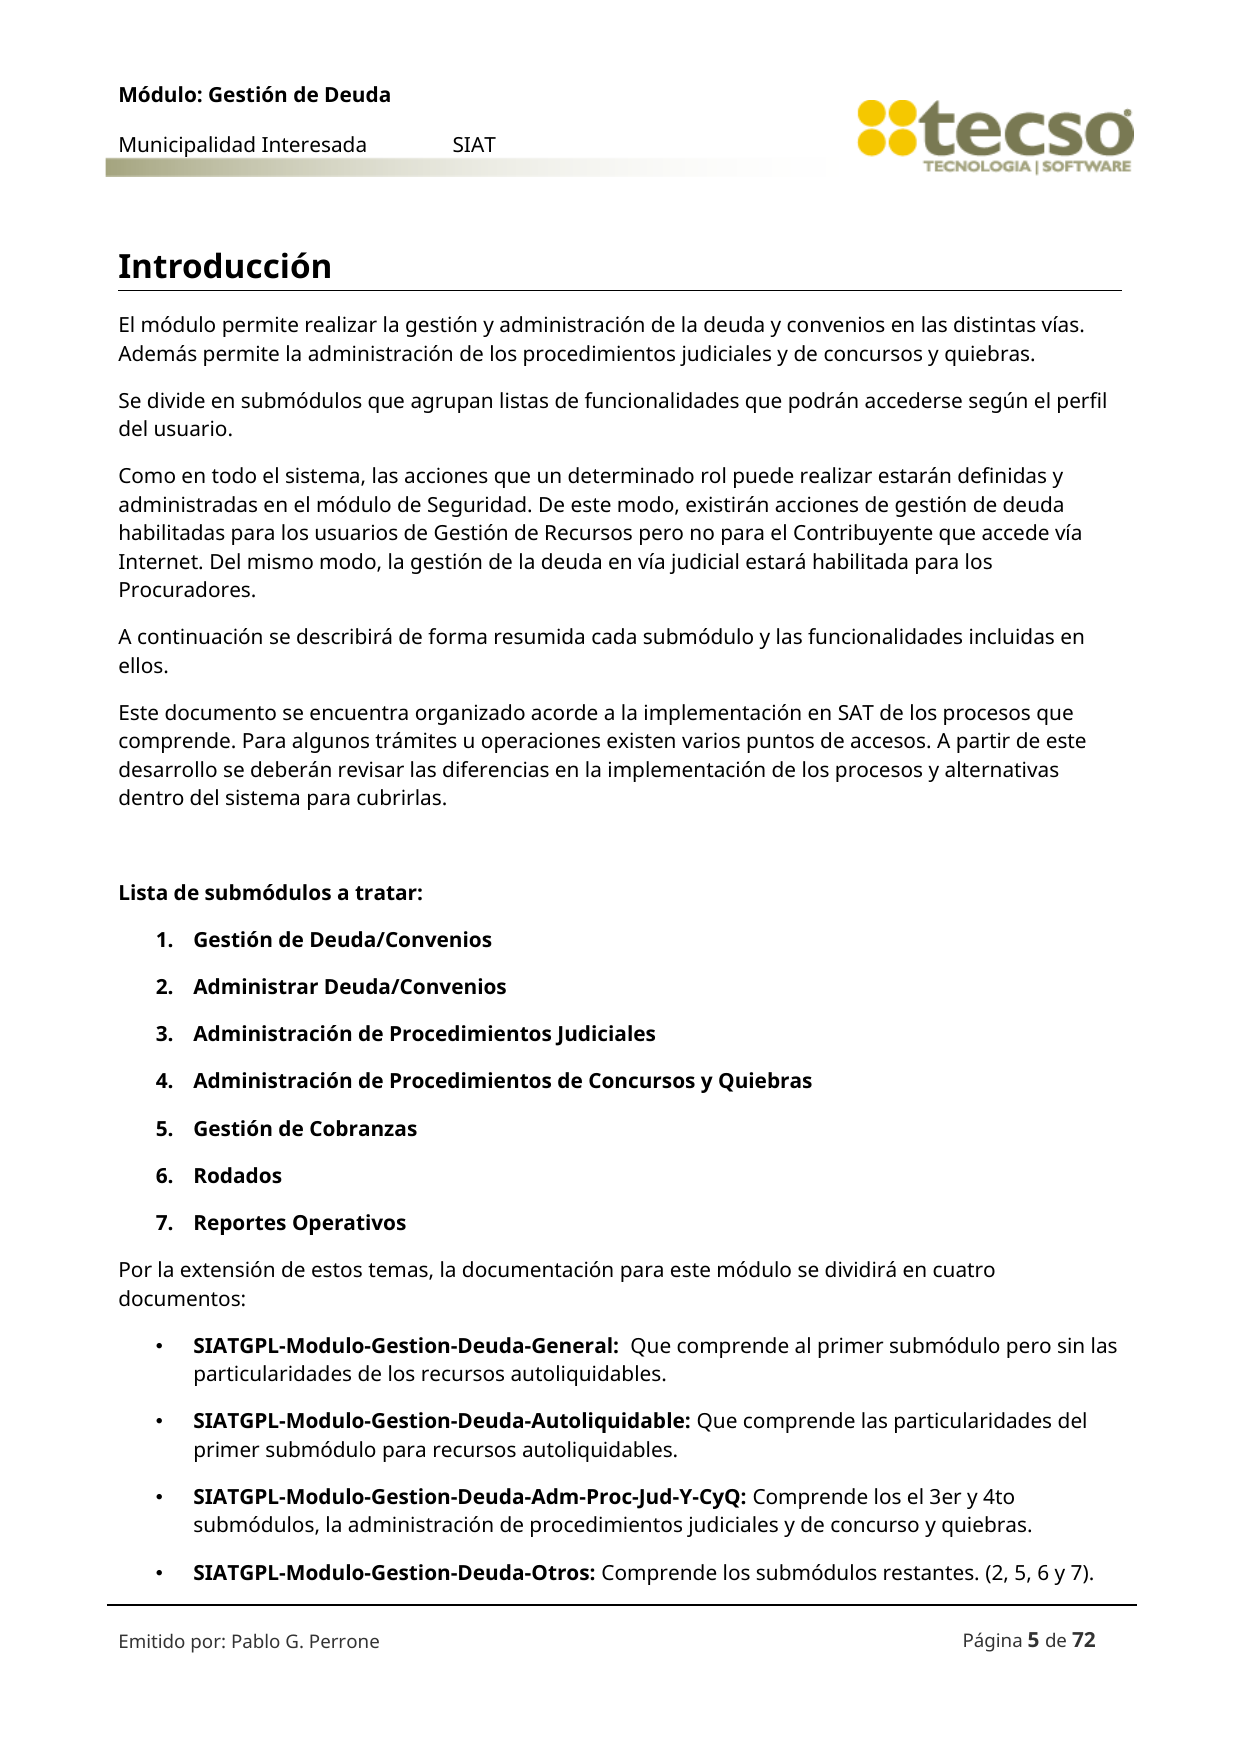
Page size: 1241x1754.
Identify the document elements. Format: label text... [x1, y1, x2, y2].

list Administrar Deuda/Convenios [156, 972, 1122, 1001]
text Este documento se encuentra organizado acorde a la implementación en SAT de los procesos que comprende. Para algunos trámites u operaciones existen varios puntos de accesos. A partir de este desarrollo se deberán revisar las diferencias en la implementación de los procesos y alternativas dentro del sistema para cubrirlas. [118, 698, 1122, 812]
list Administración de Procedimientos de Concursos y Quiebras [156, 1066, 1122, 1095]
list SIATGPL-Modulo-Gestion-Deuda-Adm-Proc-Jud-Y-CyQ: Comprende los el 3er y 4to submódulos, la administración de procedimientos judiciales y de concurso y quiebras. [156, 1482, 1122, 1539]
list Rodados [156, 1161, 1122, 1189]
list Gestión de Deuda/Convenios [156, 925, 1122, 953]
text Como en todo el sistema, las acciones que un determinado rol puede realizar estarán definidas y administradas en el módulo de Seguridad. De este modo, existirán acciones de gestión de deuda habilitadas para los usuarios de Gestión de Recursos pero no para el Contribuyente que accede vía Internet. Del mismo modo, la gestión de la deuda en vía judicial estará habilitada para los Procuradores. [118, 461, 1122, 604]
list Gestión de Cobranzas [156, 1114, 1122, 1142]
list SIATGPL-Modulo-Gestion-Deuda-Autoliquidable: Que comprende las particularidades del primer submódulo para recursos autoliquidables. [156, 1406, 1122, 1463]
subtitle Introducción [118, 243, 1122, 290]
text Lista de submódulos a tratar: [118, 878, 1122, 906]
list SIATGPL-Modulo-Gestion-Deuda-General: Que comprende al primer submódulo pero sin las particularidades de los recursos autoliquidables. [156, 1331, 1122, 1388]
text Por la extensión de estos temas, la documentación para este módulo se dividirá en cuatro documentos: [118, 1255, 1122, 1312]
text Se divide en submódulos que agrupan listas de funcionalidades que podrán accederse según el perfil del usuario. [118, 386, 1122, 443]
list Reportes Operativos [156, 1208, 1122, 1236]
text A continuación se describirá de forma resumida cada submódulo y las funcionalidades incluidas en ellos. [118, 622, 1122, 679]
text El módulo permite realizar la gestión y administración de la deuda y convenios en las distintas vías. Además permite la administración de los procedimientos judiciales y de concursos y quiebras. [118, 310, 1122, 367]
list SIATGPL-Modulo-Gestion-Deuda-Otros: Comprende los submódulos restantes. (2, 5, 6 y 7). [156, 1558, 1122, 1586]
list Administración de Procedimientos Judiciales [156, 1019, 1122, 1048]
picture [105, 100, 1134, 177]
